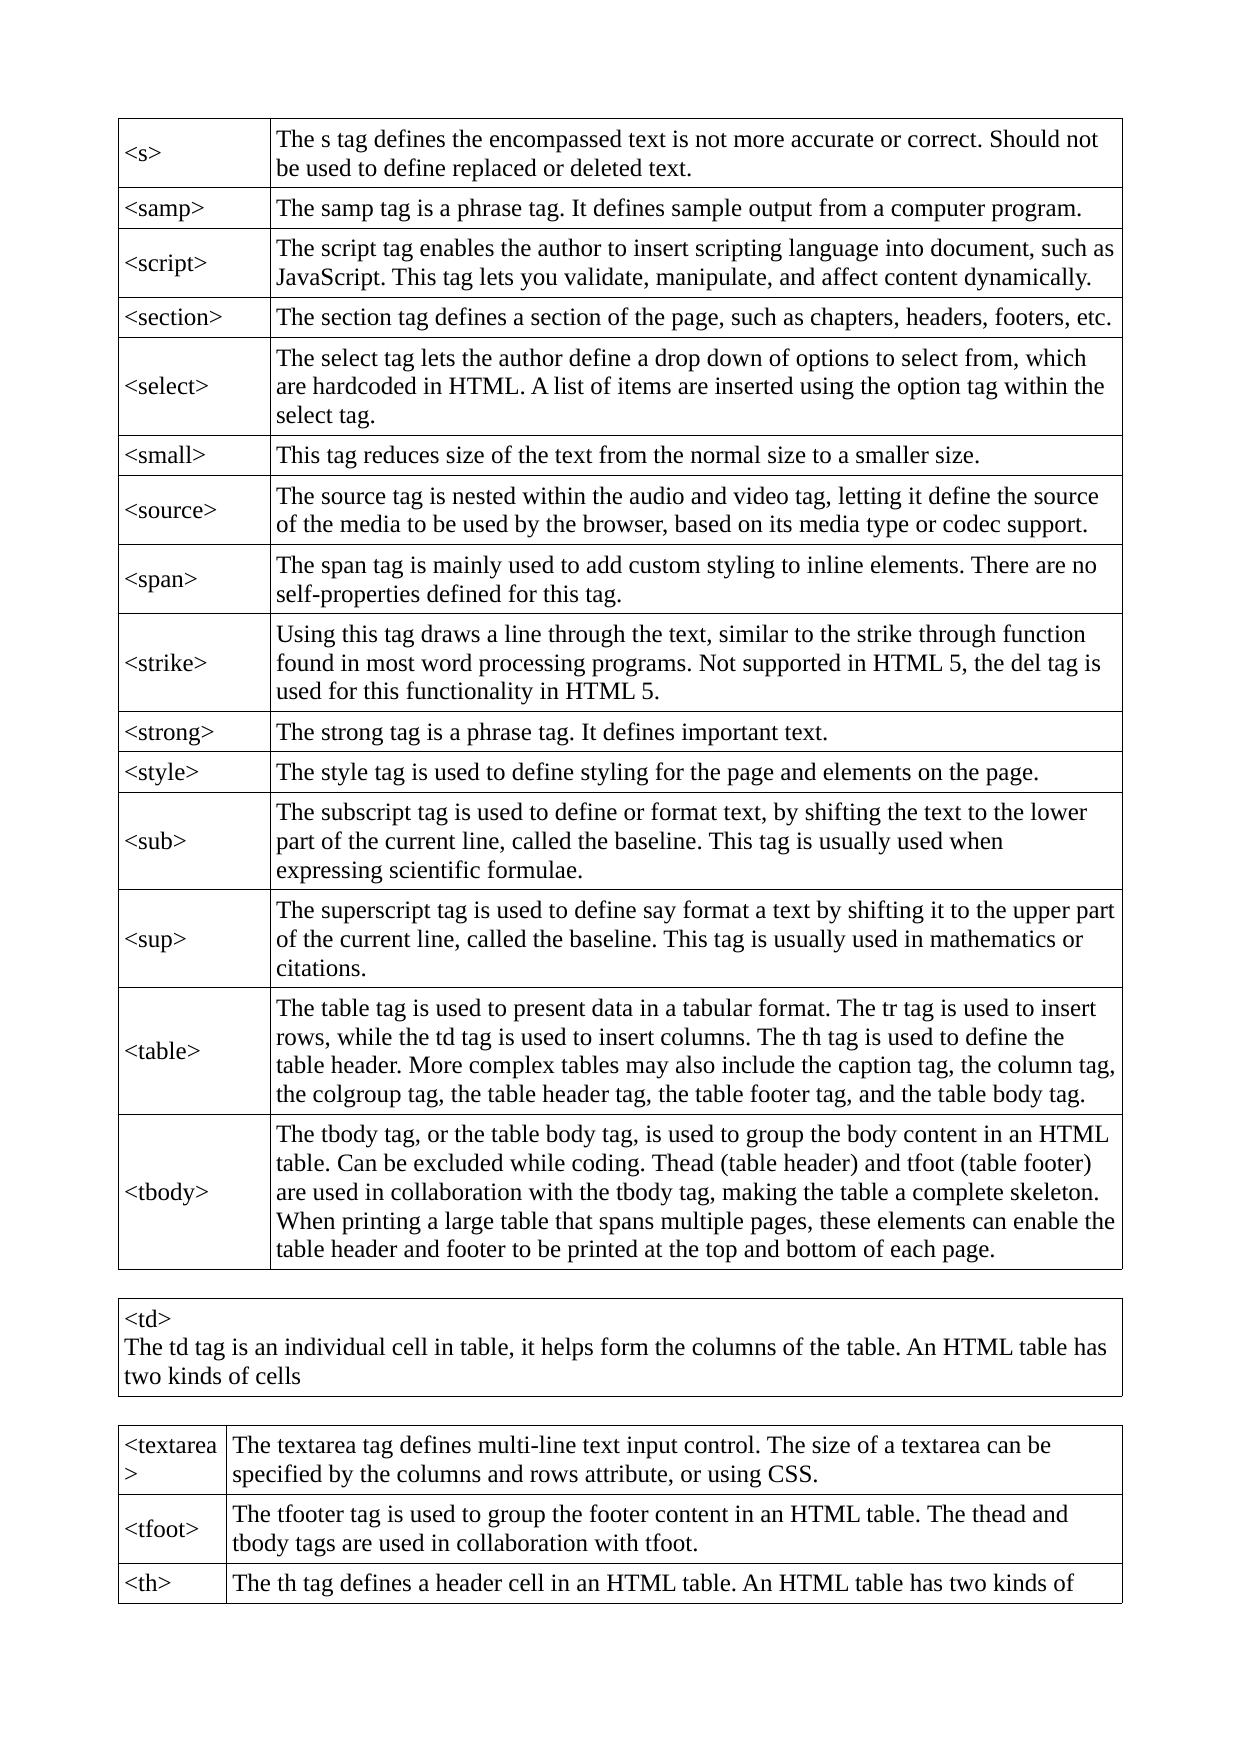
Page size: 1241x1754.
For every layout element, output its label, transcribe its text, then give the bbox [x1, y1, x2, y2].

table_cell <th> [119, 1564, 226, 1603]
table_cell <small> [119, 436, 270, 475]
table_cell The tbody tag, or the table body tag, is used to group the body content in an HTML table. Can be excluded while coding. Thead (table header) and tfoot (table footer) are used in collaboration with the tbody tag, making the table a complete skeleton. When printing a large table that spans multiple pages, these elements can enable the table header and footer to be printed at the top and bottom of each page. [271, 1115, 1122, 1269]
table_cell The th tag defines a header cell in an HTML table. An HTML table has two kinds of [227, 1564, 1122, 1603]
table_cell Using this tag draws a line through the text, similar to the strike through function found in most word processing programs. Not supported in HTML 5, the del tag is used for this functionality in HTML 5. [271, 614, 1122, 711]
table_cell <source> [119, 476, 270, 544]
table_cell The subscript tag is used to define or format text, by shifting the text to the lower part of the current line, called the baseline. This tag is usually used when expressing scientific formulae. [271, 793, 1122, 889]
table_cell <script> [119, 229, 270, 297]
table_cell The script tag enables the author to insert scripting language into document, such as JavaScript. This tag lets you validate, manipulate, and affect content dynamically. [271, 229, 1122, 297]
table_cell The tfooter tag is used to group the footer content in an HTML table. The thead and tbody tags are used in collaboration with tfoot. [227, 1495, 1122, 1563]
table_cell <strong> [119, 712, 270, 751]
table_header <td> The td tag is an individual cell in table, it helps form the columns of the table. An HTML table has two kinds of cells [119, 1299, 1122, 1396]
table_header The textarea tag defines multi-line text input control. The size of a textarea can be specified by the columns and rows attribute, or using CSS. [227, 1426, 1122, 1494]
table_cell <strike> [119, 614, 270, 711]
table_cell The section tag defines a section of the page, such as chapters, headers, footers, etc. [271, 298, 1122, 337]
table_cell <sub> [119, 793, 270, 889]
table_cell <tbody> [119, 1115, 270, 1269]
table_cell <s> [119, 119, 270, 187]
table_header <textarea> [119, 1426, 226, 1494]
table_cell <table> [119, 988, 270, 1114]
table_cell The span tag is mainly used to add custom styling to inline elements. There are no self-properties defined for this tag. [271, 545, 1122, 613]
table_cell <sup> [119, 890, 270, 987]
table_cell The select tag lets the author define a drop down of options to select from, which are hardcoded in HTML. A list of items are inserted using the option tag within the select tag. [271, 338, 1122, 435]
table_cell <span> [119, 545, 270, 613]
table_cell The samp tag is a phrase tag. It defines sample output from a computer program. [271, 188, 1122, 227]
table_cell <tfoot> [119, 1495, 226, 1563]
table_cell The s tag defines the encompassed text is not more accurate or correct. Should not be used to define replaced or deleted text. [271, 119, 1122, 187]
table_cell The source tag is nested within the audio and video tag, letting it define the source of the media to be used by the browser, based on its media type or codec support. [271, 476, 1122, 544]
table_cell <section> [119, 298, 270, 337]
table_cell <style> [119, 752, 270, 792]
table_cell <samp> [119, 188, 270, 227]
table_cell This tag reduces size of the text from the normal size to a smaller size. [271, 436, 1122, 475]
table_cell The superscript tag is used to define say format a text by shifting it to the upper part of the current line, called the baseline. This tag is usually used in mathematics or citations. [271, 890, 1122, 987]
table_cell The style tag is used to define styling for the page and elements on the page. [271, 752, 1122, 792]
table_cell The table tag is used to present data in a tabular format. The tr tag is used to insert rows, while the td tag is used to insert columns. The th tag is used to define the table header. More complex tables may also include the caption tag, the column tag, the colgroup tag, the table header tag, the table footer tag, and the table body tag. [271, 988, 1122, 1114]
table_cell The strong tag is a phrase tag. It defines important text. [271, 712, 1122, 751]
table_cell <select> [119, 338, 270, 435]
